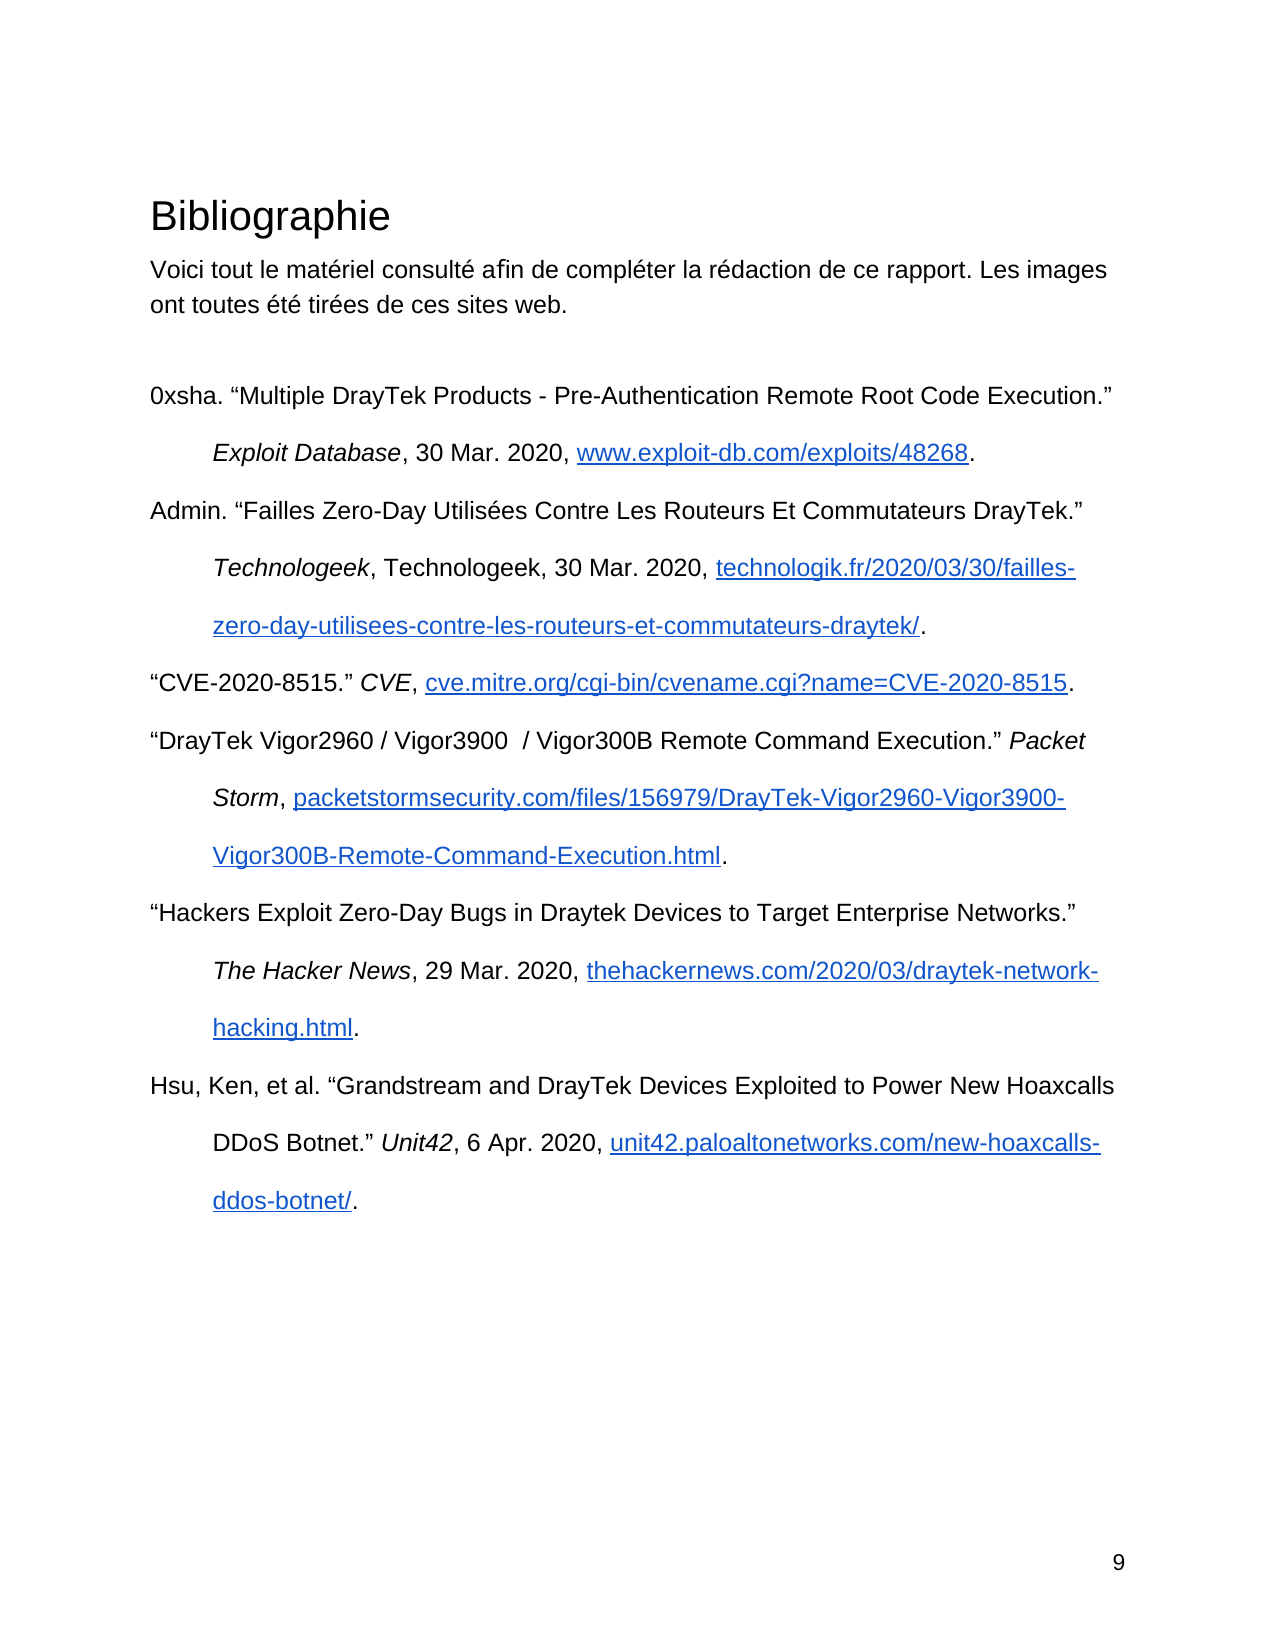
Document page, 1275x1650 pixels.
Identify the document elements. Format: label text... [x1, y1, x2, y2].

subtitle Bibliographie [150, 192, 1125, 239]
text 0xsha. “Multiple DrayTek Products - Pre-Authentication Remote Root Code Execution.” Exploit Database, 30 Mar. 2020, www.exploit-db.com/exploits/48268. [150, 381, 1125, 467]
text “Hackers Exploit Zero-Day Bugs in Draytek Devices to Target Enterprise Networks.” The Hacker News, 29 Mar. 2020, thehackernews.com/2020/03/draytek-network-hacking.html. [150, 898, 1125, 1042]
text Admin. “Failles Zero-Day Utilisées Contre Les Routeurs Et Commutateurs DrayTek.” Technologeek, Technologeek, 30 Mar. 2020, technologik.fr/2020/03/30/failles-zero-day-utilisees-contre-les-routeurs-et-commutateurs-draytek/. [150, 496, 1125, 640]
text “DrayTek Vigor2960 / Vigor39001/ Vigor300B Remote Command Execution.” Packet Storm, packetstormsecurity.com/files/156979/DrayTek-Vigor2960-Vigor3900-Vigor300B-Remote-Command-Execution.html. [150, 726, 1125, 870]
text Voici tout le matériel consulté afin de compléter la rédaction de ce rapport. Les images ont toutes été tirées de ces sites web. [150, 252, 1125, 319]
text Hsu, Ken, et al. “Grandstream and DrayTek Devices Exploited to Power New Hoaxcalls DDoS Botnet.” Unit42, 6 Apr. 2020, unit42.paloaltonetworks.com/new-hoaxcalls-ddos-botnet/. [150, 1071, 1125, 1215]
text “CVE-2020-8515.” CVE, cve.mitre.org/cgi-bin/cvename.cgi?name=CVE-2020-8515. [150, 668, 1125, 697]
